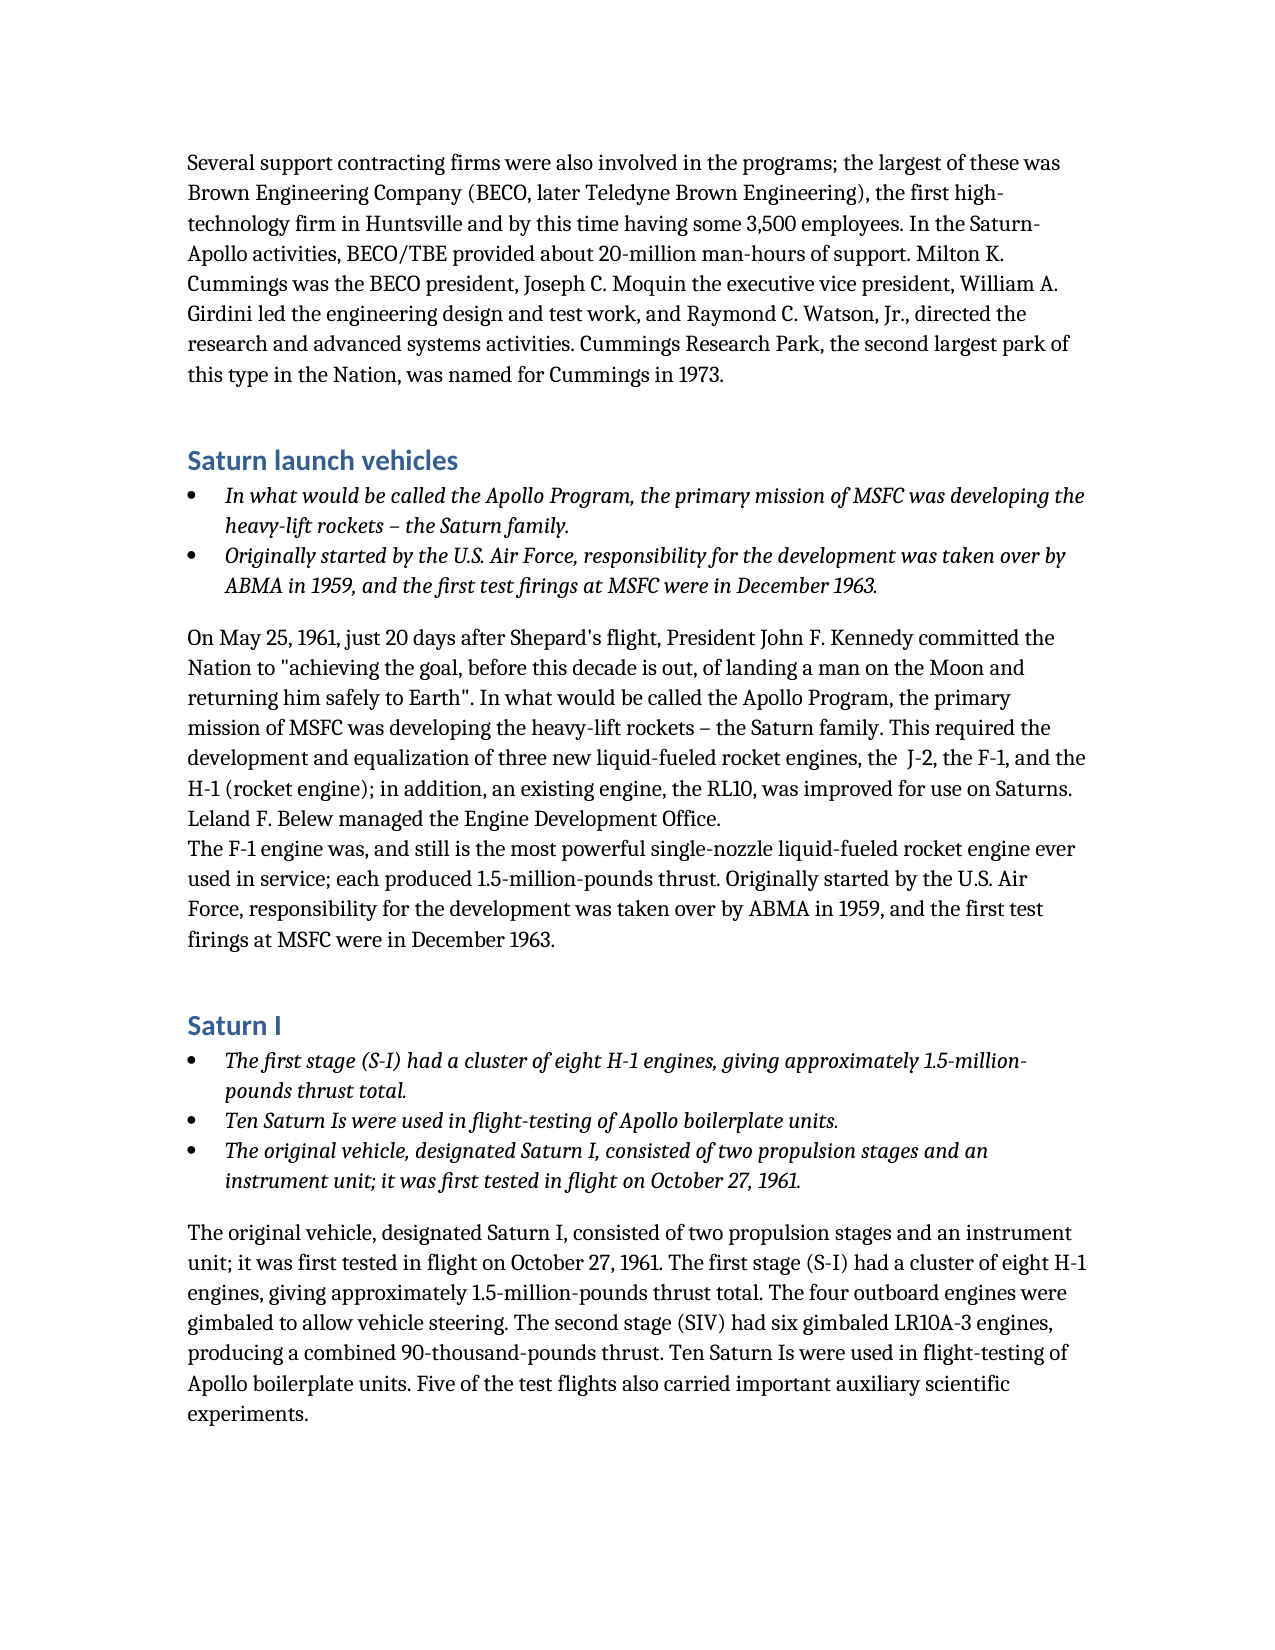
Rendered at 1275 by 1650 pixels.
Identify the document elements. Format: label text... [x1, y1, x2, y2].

list In what would be called the Apollo Program, the primary mission of MSFC was developing the heavy-lift rockets – the Saturn family. [187, 483, 1087, 539]
text On May 25, 1961, just 20 days after Shepard's flight, President John F. Kennedy committed the Nation to "achieving the goal, before this decade is out, of landing a man on the Moon and returning him safely to Earth". In what would be called the Apollo Program, the primary mission of MSFC was developing the heavy-lift rockets – the Saturn family. This required the development and equalization of three new liquid-fueled rocket engines, the J-2, the F-1, and the H-1 (rocket engine); in addition, an existing engine, the RL10, was improved for use on Saturns. Leland F. Belew managed the Engine Development Office. The F-1 engine was, and still is the most powerful single-nozzle liquid-fueled rocket engine ever used in service; each produced 1.5-million-pounds thrust. Originally started by the U.S. Air Force, responsibility for the development was taken over by ABMA in 1959, and the first test firings at MSFC were in December 1963. [187, 624, 1087, 953]
text Several support contracting firms were also involved in the programs; the largest of these was Brown Engineering Company (BECO, later Teledyne Brown Engineering), the first high-technology firm in Huntsville and by this time having some 3,500 employees. In the Saturn-Apollo activities, BECO/TBE provided about 20-million man-hours of support. Milton K. Cummings was the BECO president, Joseph C. Moquin the executive vice president, William A. Girdini led the engineering design and test work, and Raymond C. Watson, Jr., directed the research and advanced systems activities. Cummings Research Park, the second largest park of this type in the Nation, was named for Cummings in 1973. [187, 150, 1087, 388]
list Originally started by the U.S. Air Force, responsibility for the development was taken over by ABMA in 1959, and the first test firings at MSFC were in December 1963. [187, 543, 1087, 599]
subtitle Saturn launch vehicles [187, 442, 1087, 477]
subtitle Saturn I [187, 1007, 1087, 1042]
list The original vehicle, designated Saturn I, consisted of two propulsion stages and an instrument unit; it was first tested in flight on October 27, 1961. [187, 1138, 1087, 1195]
list Ten Saturn Is were used in flight-testing of Apollo boilerplate units. [187, 1108, 1087, 1134]
text The original vehicle, designated Saturn I, consisted of two propulsion stages and an instrument unit; it was first tested in flight on October 27, 1961. The first stage (S-I) had a cluster of eight H-1 engines, giving approximately 1.5-million-pounds thrust total. The four outboard engines were gimbaled to allow vehicle steering. The second stage (SIV) had six gimbaled LR10A-3 engines, producing a combined 90-thousand-pounds thrust. Ten Saturn Is were used in flight-testing of Apollo boilerplate units. Five of the test flights also carried important auxiliary scientific experiments. [187, 1219, 1087, 1427]
list The first stage (S-I) had a cluster of eight H-1 engines, giving approximately 1.5-million-pounds thrust total. [187, 1047, 1087, 1104]
